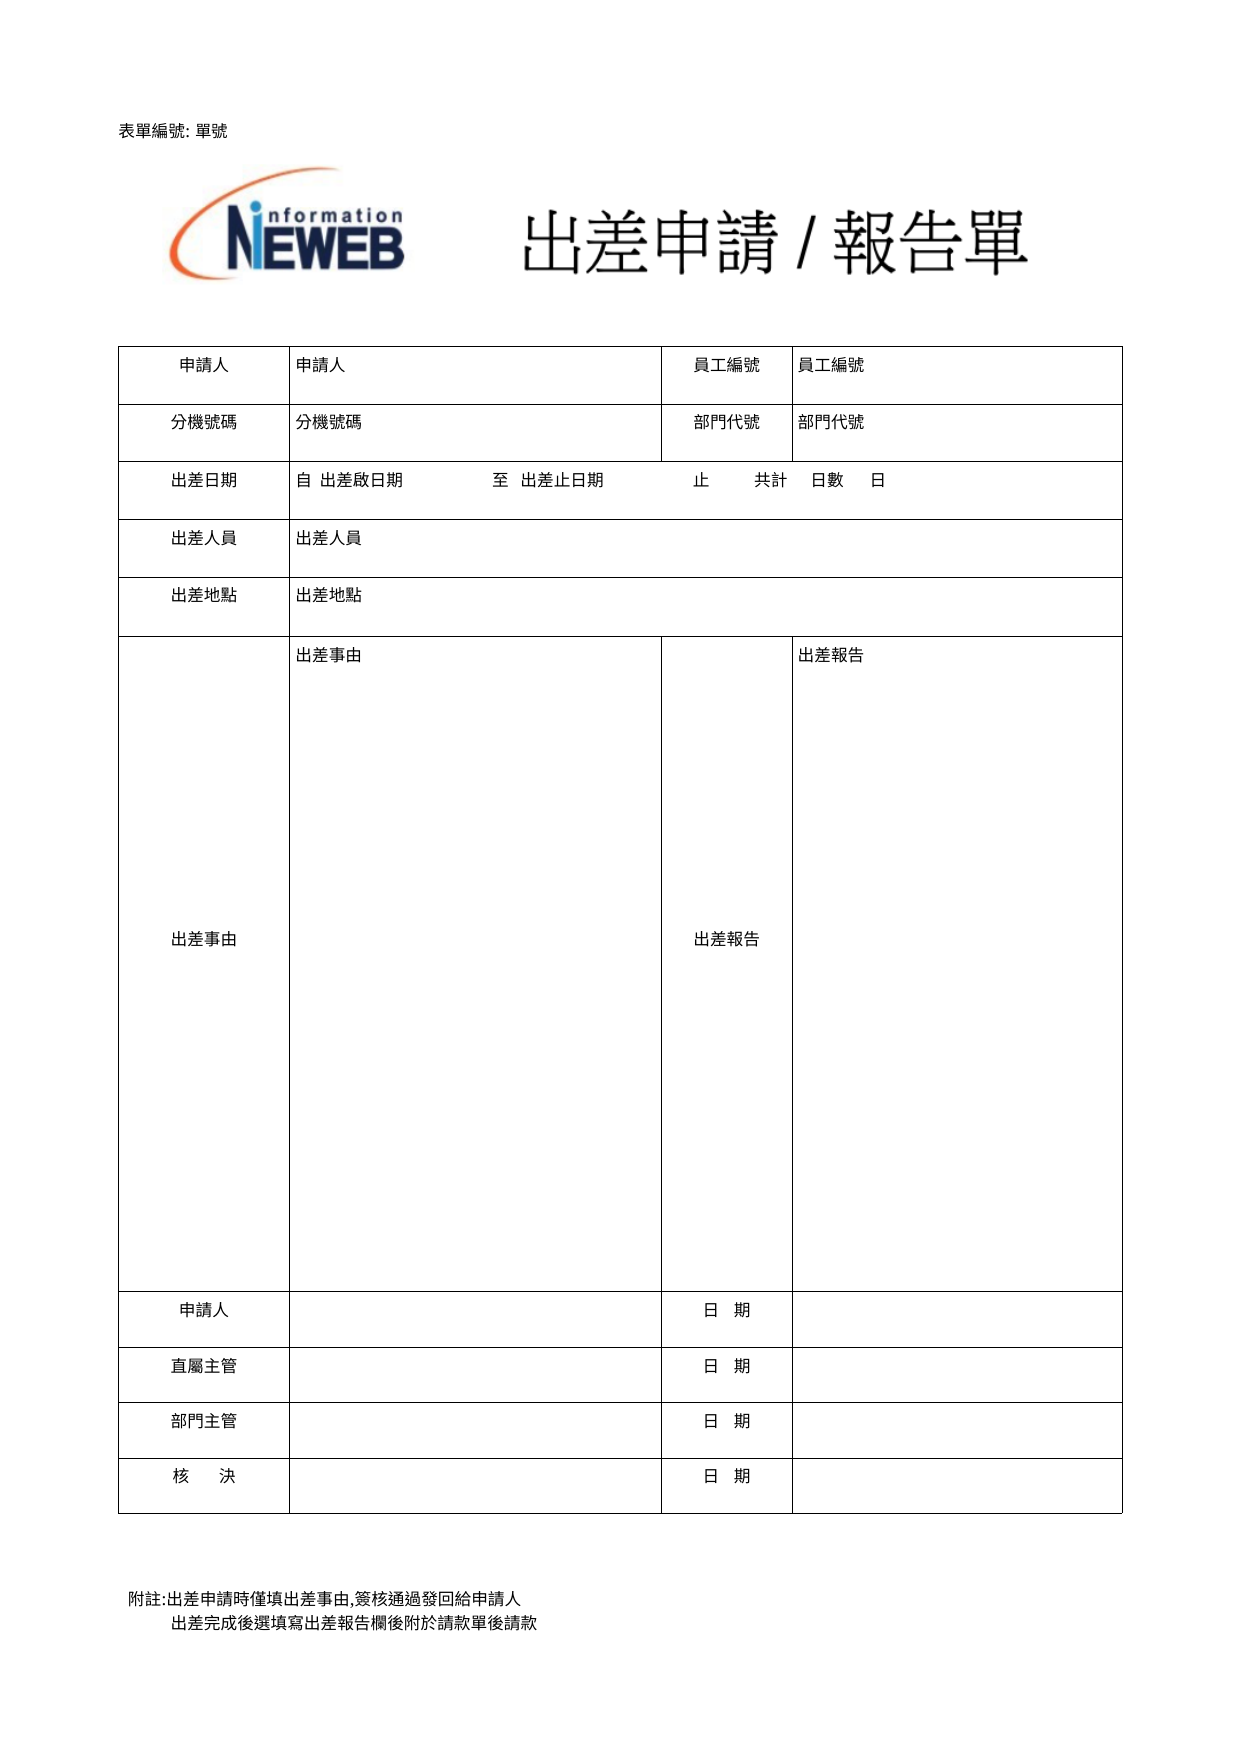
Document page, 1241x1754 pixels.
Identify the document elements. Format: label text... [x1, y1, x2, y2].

table_cell 出差地點 [119, 578, 289, 636]
table_header [793, 1292, 1122, 1347]
table_cell 分機號碼 [119, 405, 289, 461]
table_header 申請人 [119, 347, 289, 404]
table_header [290, 1292, 661, 1347]
table_cell 日 期 [662, 1348, 792, 1402]
table_header 申請人 [119, 1292, 289, 1347]
text 出差完成後選填寫出差報告欄後附於請款單後請款 [118, 1610, 1122, 1634]
table_header 出差報告 [662, 637, 792, 1291]
table_cell 分機號碼 [290, 405, 661, 461]
picture [127, 147, 1109, 325]
table_cell 核 決 [119, 1459, 289, 1513]
table_header 員工編號 [662, 347, 792, 404]
table_cell [793, 1459, 1122, 1513]
table_header 出差日期 [119, 462, 289, 519]
table_header 出差報告 [793, 637, 1122, 1291]
table_cell 部門主管 [119, 1403, 289, 1457]
table_cell 部門代號 [793, 405, 1122, 461]
table_header 自 出差啟日期 至 出差止日期 止 共計 日數 日 [290, 462, 1122, 519]
table_cell [793, 1348, 1122, 1402]
text 附註:出差申請時僅填出差事由,簽核通過發回給申請人 [118, 1586, 1122, 1610]
table_cell 部門代號 [662, 405, 792, 461]
table_cell 日 期 [662, 1459, 792, 1513]
table_header 日 期 [662, 1292, 792, 1347]
table_header 員工編號 [793, 347, 1122, 404]
table_cell 出差人員 [290, 520, 1122, 577]
table_cell 出差地點 [290, 578, 1122, 636]
table_cell [290, 1459, 661, 1513]
table_cell [290, 1348, 661, 1402]
table_cell [290, 1403, 661, 1457]
table_header 申請人 [290, 347, 661, 404]
text 表單編號: 單號 [118, 118, 1122, 142]
table_cell 直屬主管 [119, 1348, 289, 1402]
table_header 出差事由 [119, 637, 289, 1291]
table_cell [793, 1403, 1122, 1457]
table_header 出差事由 [290, 637, 661, 1291]
table_cell 日 期 [662, 1403, 792, 1457]
table_cell 出差人員 [119, 520, 289, 577]
